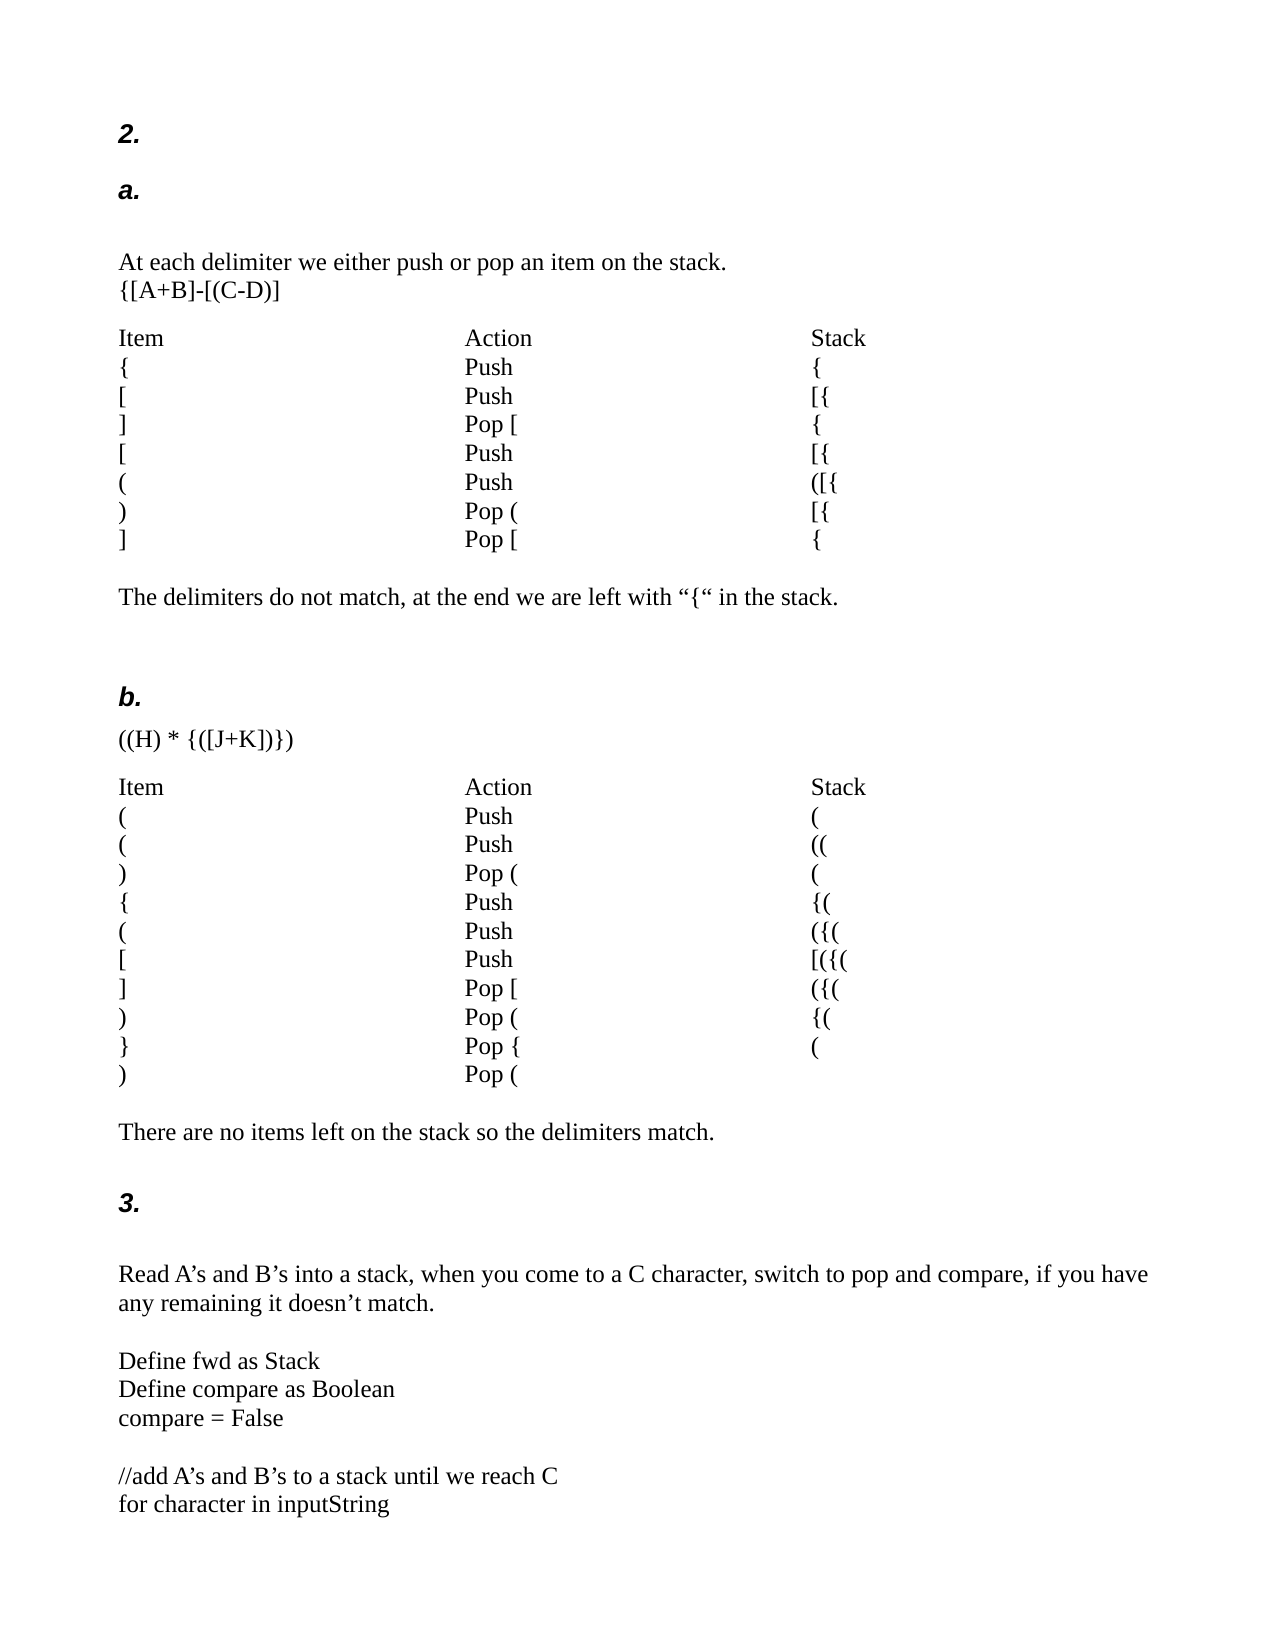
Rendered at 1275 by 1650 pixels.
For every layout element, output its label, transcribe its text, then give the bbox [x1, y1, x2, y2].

table_cell Pop { [464, 1031, 811, 1059]
subtitle b. [118, 681, 1157, 712]
text {[A+B]-[(C-D)] [118, 276, 1157, 304]
table_cell [ [118, 381, 464, 409]
table_cell [ [118, 945, 464, 973]
subtitle a. [118, 174, 1157, 206]
table_header Action [464, 323, 811, 352]
table_cell ] [118, 410, 464, 438]
table_cell { [118, 352, 464, 381]
table_cell Push [464, 801, 811, 829]
table_cell ) [118, 1002, 464, 1031]
table_cell ] [118, 525, 464, 553]
table_cell ([{ [811, 467, 1157, 496]
text for character in inputString [118, 1489, 1157, 1518]
table_cell [{ [811, 381, 1157, 409]
table_cell Pop ( [464, 858, 811, 887]
table_header Item [118, 772, 464, 801]
table_cell ({( [811, 916, 1157, 944]
table_cell Pop ( [464, 496, 811, 524]
table_cell ( [811, 1031, 1157, 1059]
table_cell [811, 1060, 1157, 1088]
text Read A’s and B’s into a stack, when you come to a C character, switch to pop and compare, if you have any remaining it doesn’t match. [118, 1259, 1157, 1317]
table_header Stack [811, 323, 1157, 352]
table_cell { [118, 887, 464, 916]
table_header Stack [811, 772, 1157, 801]
subtitle 2. [118, 118, 1157, 149]
table_cell [ [118, 438, 464, 467]
table_cell (( [811, 830, 1157, 858]
text Define compare as Boolean [118, 1374, 1157, 1403]
table_cell } [118, 1031, 464, 1059]
text compare = False [118, 1403, 1157, 1432]
table_cell Push [464, 381, 811, 409]
table_cell ( [118, 467, 464, 496]
table_cell { [811, 352, 1157, 381]
table_cell {( [811, 887, 1157, 916]
text //add A’s and B’s to a stack until we reach C [118, 1461, 1157, 1489]
table_cell ({( [811, 973, 1157, 1002]
table_cell Pop [ [464, 525, 811, 553]
table_cell {( [811, 1002, 1157, 1031]
table_cell ] [118, 973, 464, 1002]
table_cell Pop ( [464, 1002, 811, 1031]
table_cell [{ [811, 438, 1157, 467]
subtitle 3. [118, 1187, 1157, 1218]
table_cell Push [464, 438, 811, 467]
table_header Action [464, 772, 811, 801]
table_cell ( [118, 801, 464, 829]
table_cell Push [464, 887, 811, 916]
table_cell ) [118, 496, 464, 524]
table_cell ) [118, 1060, 464, 1088]
table_cell Pop [ [464, 410, 811, 438]
table_cell ( [811, 858, 1157, 887]
table_cell Push [464, 945, 811, 973]
table_cell ( [118, 830, 464, 858]
table_cell ) [118, 858, 464, 887]
text The delimiters do not match, at the end we are left with “{“ in the stack. [118, 582, 1157, 611]
table_cell Push [464, 467, 811, 496]
table_cell Push [464, 830, 811, 858]
table_cell ( [811, 801, 1157, 829]
table_cell Push [464, 916, 811, 944]
text ((H) * {([J+K])}) [118, 724, 1157, 753]
table_cell [{ [811, 496, 1157, 524]
table_cell Push [464, 352, 811, 381]
table_cell { [811, 410, 1157, 438]
table_cell { [811, 525, 1157, 553]
table_header Item [118, 323, 464, 352]
table_cell ( [118, 916, 464, 944]
text At each delimiter we either push or pop an item on the stack. [118, 247, 1157, 276]
table_cell Pop ( [464, 1060, 811, 1088]
text Define fwd as Stack [118, 1346, 1157, 1374]
table_cell [({( [811, 945, 1157, 973]
table_cell Pop [ [464, 973, 811, 1002]
text There are no items left on the stack so the delimiters match. [118, 1088, 1157, 1146]
